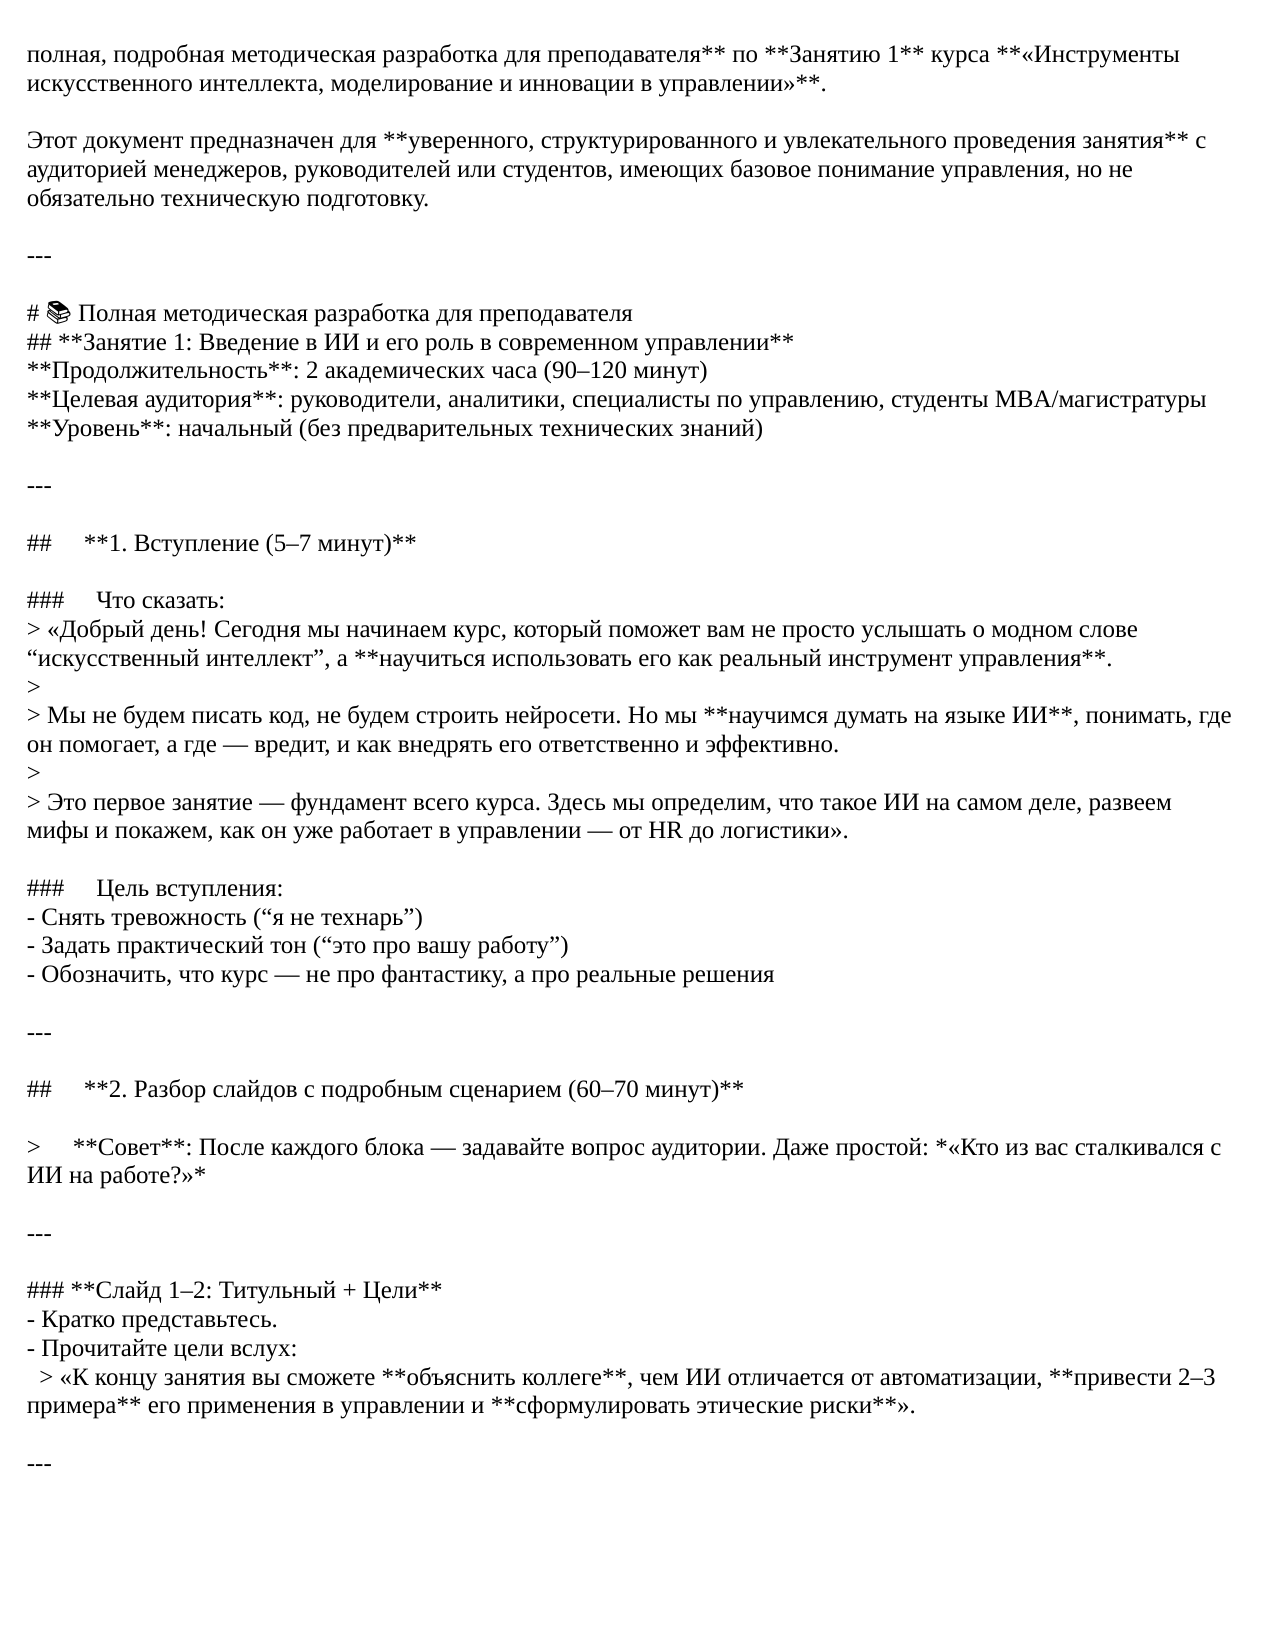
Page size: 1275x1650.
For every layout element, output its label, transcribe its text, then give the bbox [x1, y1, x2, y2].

text **Целевая аудитория**: руководители, аналитики, специалисты по управлению, студенты MBA/магистратуры [27, 384, 1236, 413]
text **Продолжительность**: 2 академических часа (90–120 минут) [27, 355, 1236, 384]
text ## **Занятие 1: Введение в ИИ и его роль в современном управлении** [27, 327, 1236, 355]
text # 📚 Полная методическая разработка для преподавателя [27, 298, 1236, 327]
text > «Добрый день! Сегодня мы начинаем курс, который поможет вам не просто услышать о модном слове “искусственный интеллект”, а **научиться использовать его как реальный инструмент управления**. [27, 614, 1236, 672]
text > [27, 672, 1236, 700]
text ## 🔷 **2. Разбор слайдов с подробным сценарием (60–70 минут)** [27, 1074, 1236, 1103]
text --- [27, 240, 1236, 269]
text > 💡 **Совет**: После каждого блока — задавайте вопрос аудитории. Даже простой: *«Кто из вас сталкивался с ИИ на работе?»* [27, 1132, 1236, 1189]
text Этот документ предназначен для **уверенного, структурированного и увлекательного проведения занятия** с аудиторией менеджеров, руководителей или студентов, имеющих базовое понимание управления, но не обязательно техническую подготовку. [27, 125, 1236, 212]
text --- [27, 1017, 1236, 1045]
text --- [27, 470, 1236, 499]
text --- [27, 1218, 1236, 1247]
text ### 📌 Цель вступления: [27, 873, 1236, 902]
text - Кратко представьтесь. [27, 1304, 1236, 1333]
text - Прочитайте цели вслух: [27, 1333, 1236, 1362]
text - Обозначить, что курс — не про фантастику, а про реальные решения [27, 959, 1236, 988]
text > «К концу занятия вы сможете **объяснить коллеге**, чем ИИ отличается от автоматизации, **привести 2–3 примера** его применения в управлении и **сформулировать этические риски**». [27, 1362, 1236, 1419]
text ### **Слайд 1–2: Титульный + Цели** [27, 1275, 1236, 1304]
text > Это первое занятие — фундамент всего курса. Здесь мы определим, что такое ИИ на самом деле, развеем мифы и покажем, как он уже работает в управлении — от HR до логистики». [27, 787, 1236, 844]
text > Мы не будем писать код, не будем строить нейросети. Но мы **научимся думать на языке ИИ**, понимать, где он помогает, а где — вредит, и как внедрять его ответственно и эффективно. [27, 700, 1236, 758]
text полная, подробная методическая разработка для преподавателя** по **Занятию 1** курса **«Инструменты искусственного интеллекта, моделирование и инновации в управлении»**. [27, 39, 1236, 97]
text - Задать практический тон (“это про вашу работу”) [27, 930, 1236, 959]
text --- [27, 1448, 1236, 1477]
text ### 🎤 Что сказать: [27, 585, 1236, 614]
text > [27, 758, 1236, 787]
text ## 🔷 **1. Вступление (5–7 минут)** [27, 528, 1236, 557]
text - Снять тревожность (“я не технарь”) [27, 902, 1236, 930]
text **Уровень**: начальный (без предварительных технических знаний) [27, 413, 1236, 442]
